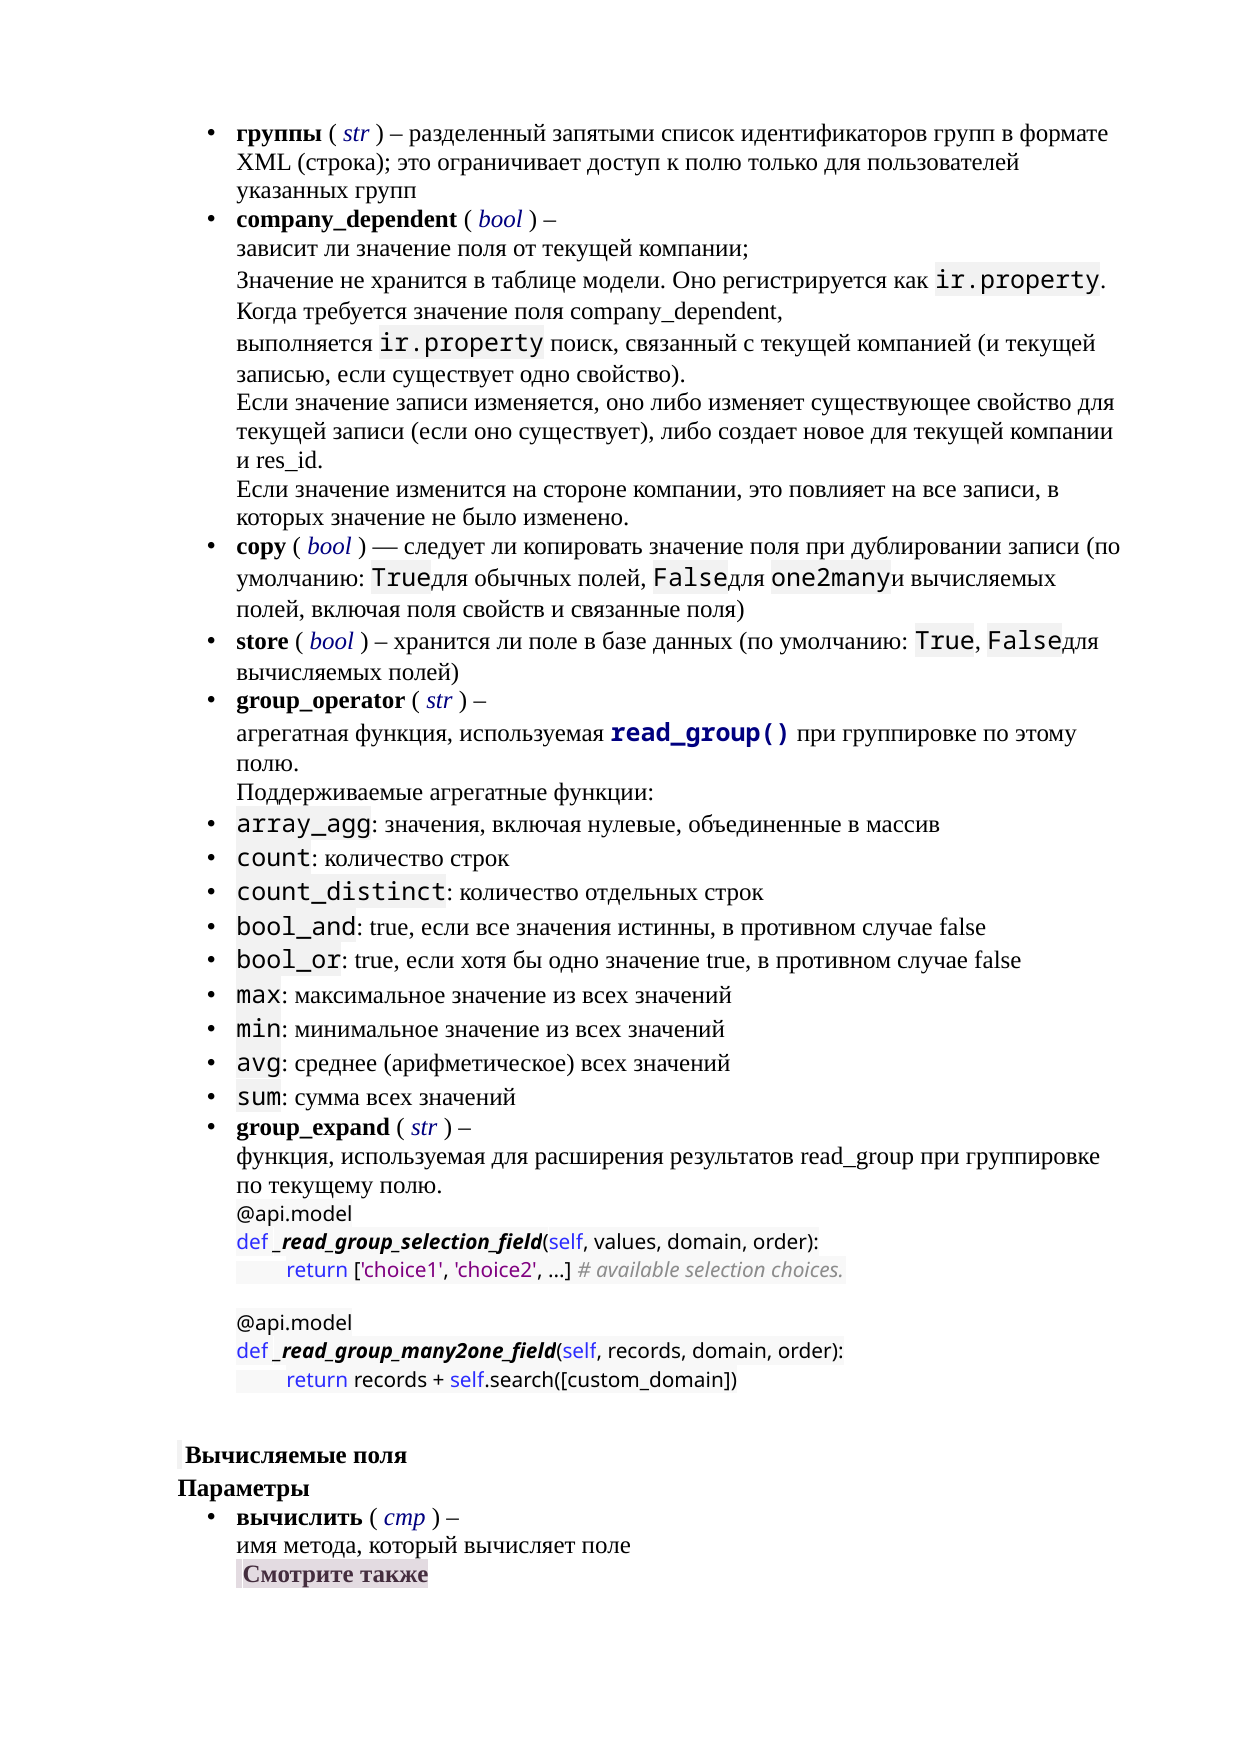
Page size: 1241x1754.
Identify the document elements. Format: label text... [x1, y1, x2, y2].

list группы ( str ) – разделенный запятыми список идентификаторов групп в формате XML (строка); это ограничивает доступ к полю только для пользователей указанных групп [236, 118, 1122, 204]
list company_dependent ( bool ) – [236, 204, 1122, 233]
list @api.model [236, 1308, 1122, 1336]
list group_operator ( str ) – [236, 686, 1122, 714]
text Вычисляемые поля [182, 1440, 1122, 1469]
list group_expand ( str ) – [236, 1112, 1122, 1141]
list min: минимальное значение из всех значений [236, 1010, 1122, 1044]
list Смотрите также [236, 1559, 1122, 1588]
list max: максимальное значение из всех значений [236, 976, 1122, 1010]
list store ( bool ) – хранится ли поле в базе данных (по умолчанию: True, Falseдля вычисляемых полей) [236, 623, 1122, 686]
subtitle Параметры [177, 1473, 1122, 1502]
list return records + self.search([custom_domain]) [236, 1365, 1122, 1393]
list @api.model [236, 1199, 1122, 1227]
list count_distinct: количество отдельных строк [236, 874, 1122, 908]
list bool_and: true, если все значения истинны, в противном случае false [236, 908, 1122, 942]
list bool_or: true, если хотя бы одно значение true, в противном случае false [236, 942, 1122, 976]
list агрегатная функция, используемая read_group() при группировке по этому полю. [236, 714, 1122, 777]
list имя метода, который вычисляет поле [236, 1531, 1122, 1559]
list вычислить ( стр ) – [236, 1502, 1122, 1531]
list avg: среднее (арифметическое) всех значений [236, 1044, 1122, 1078]
list return ['choice1', 'choice2', ...] # available selection choices. [236, 1256, 1122, 1284]
list sum: сумма всех значений [236, 1078, 1122, 1112]
list Поддерживаемые агрегатные функции: [236, 777, 1122, 806]
list функция, используемая для расширения результатов read_group при группировке по текущему полю. [236, 1141, 1122, 1199]
list def _read_group_many2one_field(self, records, domain, order): [236, 1336, 1122, 1365]
list Если значение изменится на стороне компании, это повлияет на все записи, в которых значение не было изменено. [236, 474, 1122, 531]
list array_agg: значения, включая нулевые, объединенные в массив [236, 806, 1122, 840]
list Если значение записи изменяется, оно либо изменяет существующее свойство для текущей записи (если оно существует), либо создает новое для текущей компании и res_id. [236, 387, 1122, 474]
list count: количество строк [236, 840, 1122, 874]
list Значение не хранится в таблице модели. Оно регистрируется как ir.property. Когда требуется значение поля company_dependent, выполняется ir.property поиск, связанный с текущей компанией (и текущей записью, если существует одно свойство). [236, 262, 1122, 387]
list copy ( bool ) — следует ли копировать значение поля при дублировании записи (по умолчанию: Trueдля обычных полей, Falseдля one2manyи вычисляемых полей, включая поля свойств и связанные поля) [236, 531, 1122, 623]
list def _read_group_selection_field(self, values, domain, order): [236, 1227, 1122, 1256]
list зависит ли значение поля от текущей компании; [236, 233, 1122, 262]
